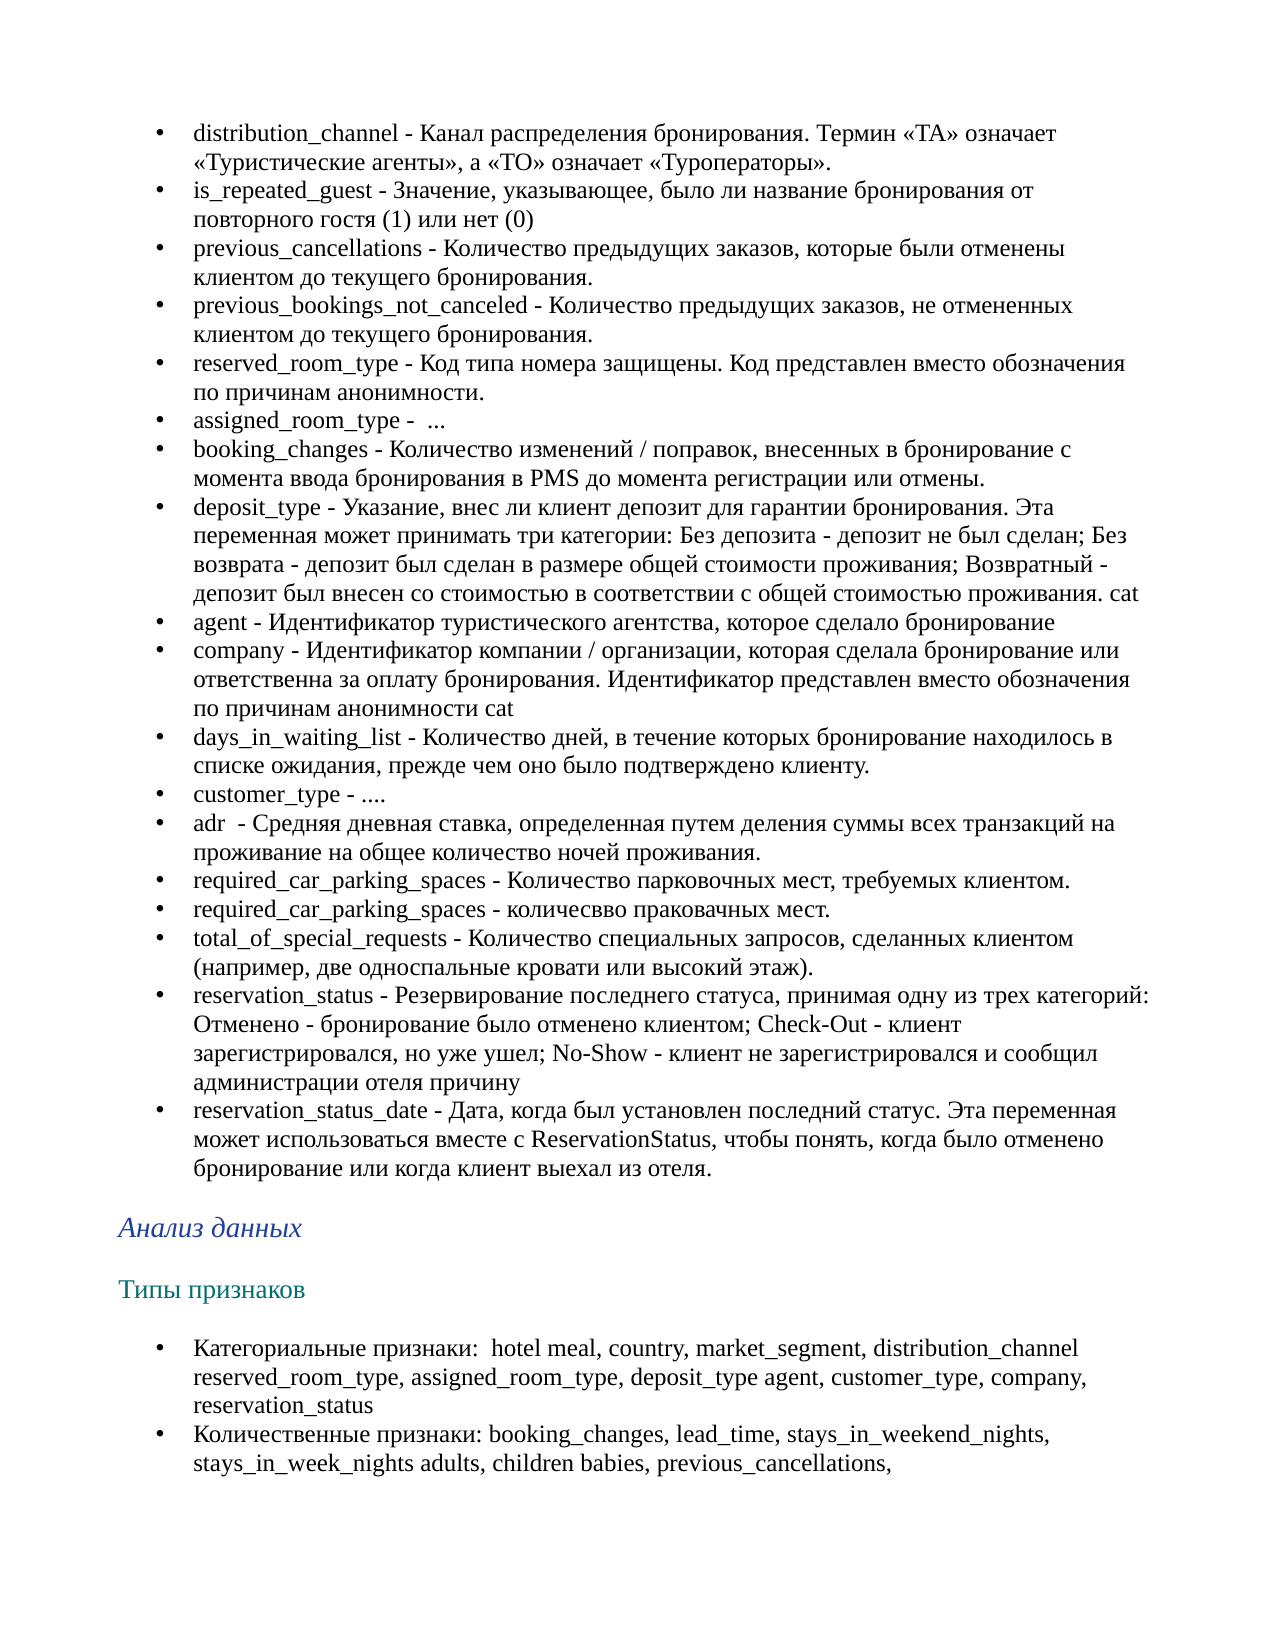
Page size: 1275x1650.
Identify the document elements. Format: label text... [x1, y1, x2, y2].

list company - Идентификатор компании / организации, которая сделала бронирование или ответственна за оплату бронирования. Идентификатор представлен вместо обозначения по причинам анонимности cat [156, 636, 1157, 722]
list adr - Средняя дневная ставка, определенная путем деления суммы всех транзакций на проживание на общее количество ночей проживания. [156, 808, 1157, 866]
list required_car_parking_spaces - Количество парковочных мест, требуемых клиентом. [156, 866, 1157, 894]
list required_car_parking_spaces - количесвво праковачных мест. [156, 894, 1157, 923]
list assigned_room_type - ... [156, 406, 1157, 434]
list Количественные признаки: booking_changes, lead_time, stays_in_weekend_nights, stays_in_week_nights adults, children babies, previous_cancellations, [156, 1419, 1157, 1477]
list reserved_room_type - Код типа номера защищены. Код представлен вместо обозначения по причинам анонимности. [156, 348, 1157, 406]
list total_of_special_requests - Количество специальных запросов, сделанных клиентом (например, две односпальные кровати или высокий этаж). [156, 923, 1157, 981]
list reservation_status_date - Дата, когда был установлен последний статус. Эта переменная может использоваться вместе с ReservationStatus, чтобы понять, когда было отменено бронирование или когда клиент выехал из отеля. [156, 1096, 1157, 1182]
list booking_changes - Количество изменений / поправок, внесенных в бронирование с момента ввода бронирования в PMS до момента регистрации или отмены. [156, 434, 1157, 492]
list Категориальные признаки: hotel meal, country, market_segment, distribution_channel reserved_room_type, assigned_room_type, deposit_type agent, customer_type, company, reservation_status [156, 1333, 1157, 1419]
list customer_type - .... [156, 779, 1157, 808]
list deposit_type - Указание, внес ли клиент депозит для гарантии бронирования. Эта переменная может принимать три категории: Без депозита - депозит не был сделан; Без возврата - депозит был сделан в размере общей стоимости проживания; Возвратный - депозит был внесен со стоимостью в соответствии с общей стоимостью проживания. cat [156, 492, 1157, 607]
text Анализ данных [118, 1211, 1157, 1244]
list previous_cancellations - Количество предыдущих заказов, которые были отменены клиентом до текущего бронирования. [156, 233, 1157, 291]
list previous_bookings_not_canceled - Количество предыдущих заказов, не отмененных клиентом до текущего бронирования. [156, 291, 1157, 348]
list reservation_status - Резервирование последнего статуса, принимая одну из трех категорий: Отменено - бронирование было отменено клиентом; Check-Out - клиент зарегистрировался, но уже ушел; No-Show - клиент не зарегистрировался и сообщил администрации отеля причину [156, 981, 1157, 1096]
list is_repeated_guest - Значение, указывающее, было ли название бронирования от повторного гостя (1) или нет (0) [156, 176, 1157, 233]
list agent - Идентификатор туристического агентства, которое сделало бронирование [156, 607, 1157, 636]
list days_in_waiting_list - Количество дней, в течение которых бронирование находилось в списке ожидания, прежде чем оно было подтверждено клиенту. [156, 722, 1157, 779]
list distribution_channel - Канал распределения бронирования. Термин «TA» означает «Туристические агенты», а «TO» означает «Туроператоры». [156, 118, 1157, 176]
text Типы признаков [118, 1273, 1157, 1304]
